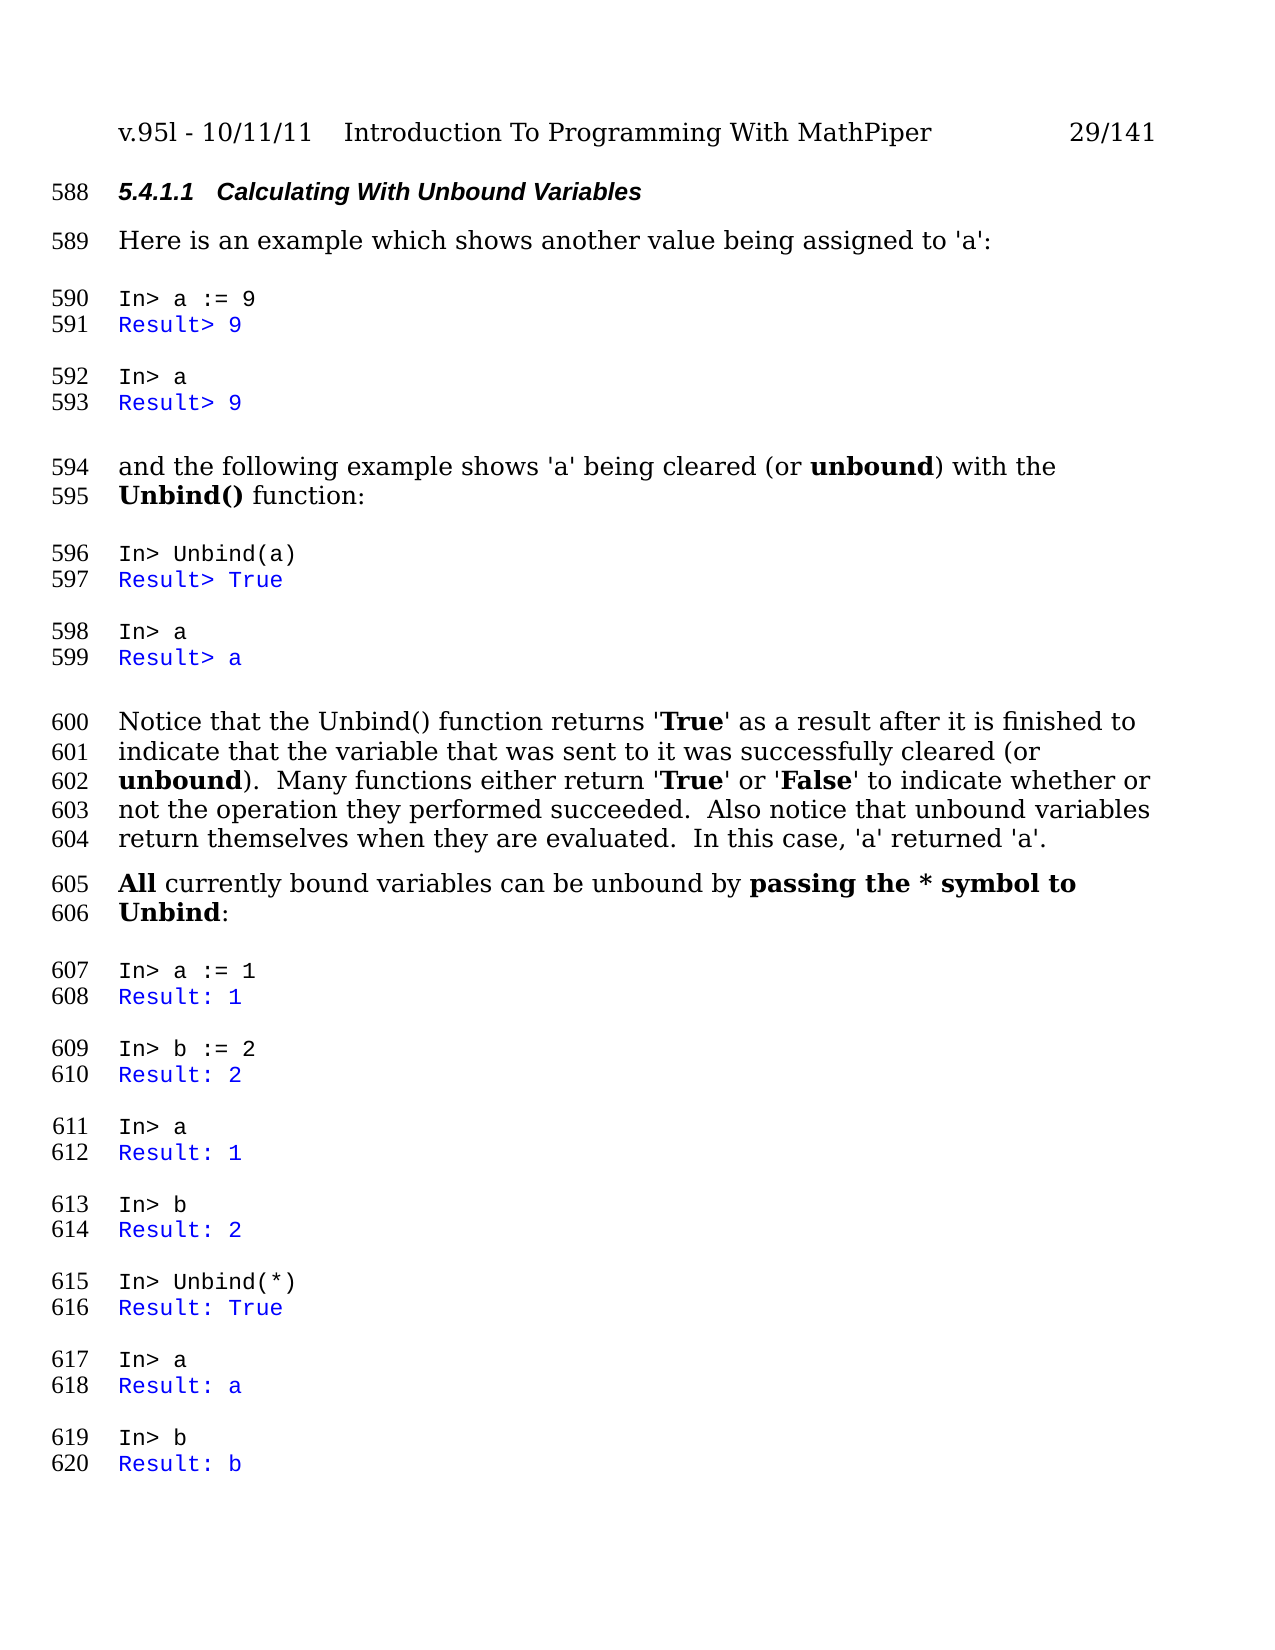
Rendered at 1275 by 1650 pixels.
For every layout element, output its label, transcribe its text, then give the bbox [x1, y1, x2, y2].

text Result: 2 [118, 1219, 1157, 1245]
text Result: b [118, 1452, 1157, 1478]
text In> Unbind(a) [118, 543, 1157, 569]
text In> b [118, 1193, 1157, 1219]
text Notice that the Unbind() function returns 'True' as a result after it is finished to indicate that the variable that was sent to it was successfully cleared (or unbound). Many functions either return 'True' or 'False' to indicate whether or not the operation they performed succeeded. Also notice that unbound variables return themselves when they are evaluated. In this case, 'a' returned 'a'. [118, 707, 1157, 854]
text Result> True [118, 569, 1157, 594]
text In> a [118, 1348, 1157, 1374]
text and the following example shows 'a' being cleared (or unbound) with the Unbind() function: [118, 452, 1157, 511]
text Result: True [118, 1297, 1157, 1323]
text In> a [118, 621, 1157, 646]
text All currently bound variables can be unbound by passing the * symbol to Unbind: [118, 869, 1157, 927]
text In> a [118, 365, 1157, 391]
text Result: 1 [118, 1141, 1157, 1167]
subtitle Calculating With Unbound Variables [118, 177, 1157, 205]
text In> b [118, 1426, 1157, 1452]
text Result: a [118, 1374, 1157, 1400]
text In> a := 1 [118, 959, 1157, 985]
text Result> a [118, 646, 1157, 672]
text Result: 1 [118, 985, 1157, 1011]
text In> a [118, 1115, 1157, 1141]
text In> Unbind(*) [118, 1271, 1157, 1297]
text Here is an example which shows another value being assigned to 'a': [118, 226, 1157, 255]
text Result: 2 [118, 1063, 1157, 1089]
text Result> 9 [118, 391, 1157, 417]
text In> a := 9 [118, 287, 1157, 313]
text In> b := 2 [118, 1037, 1157, 1063]
text Result> 9 [118, 313, 1157, 339]
